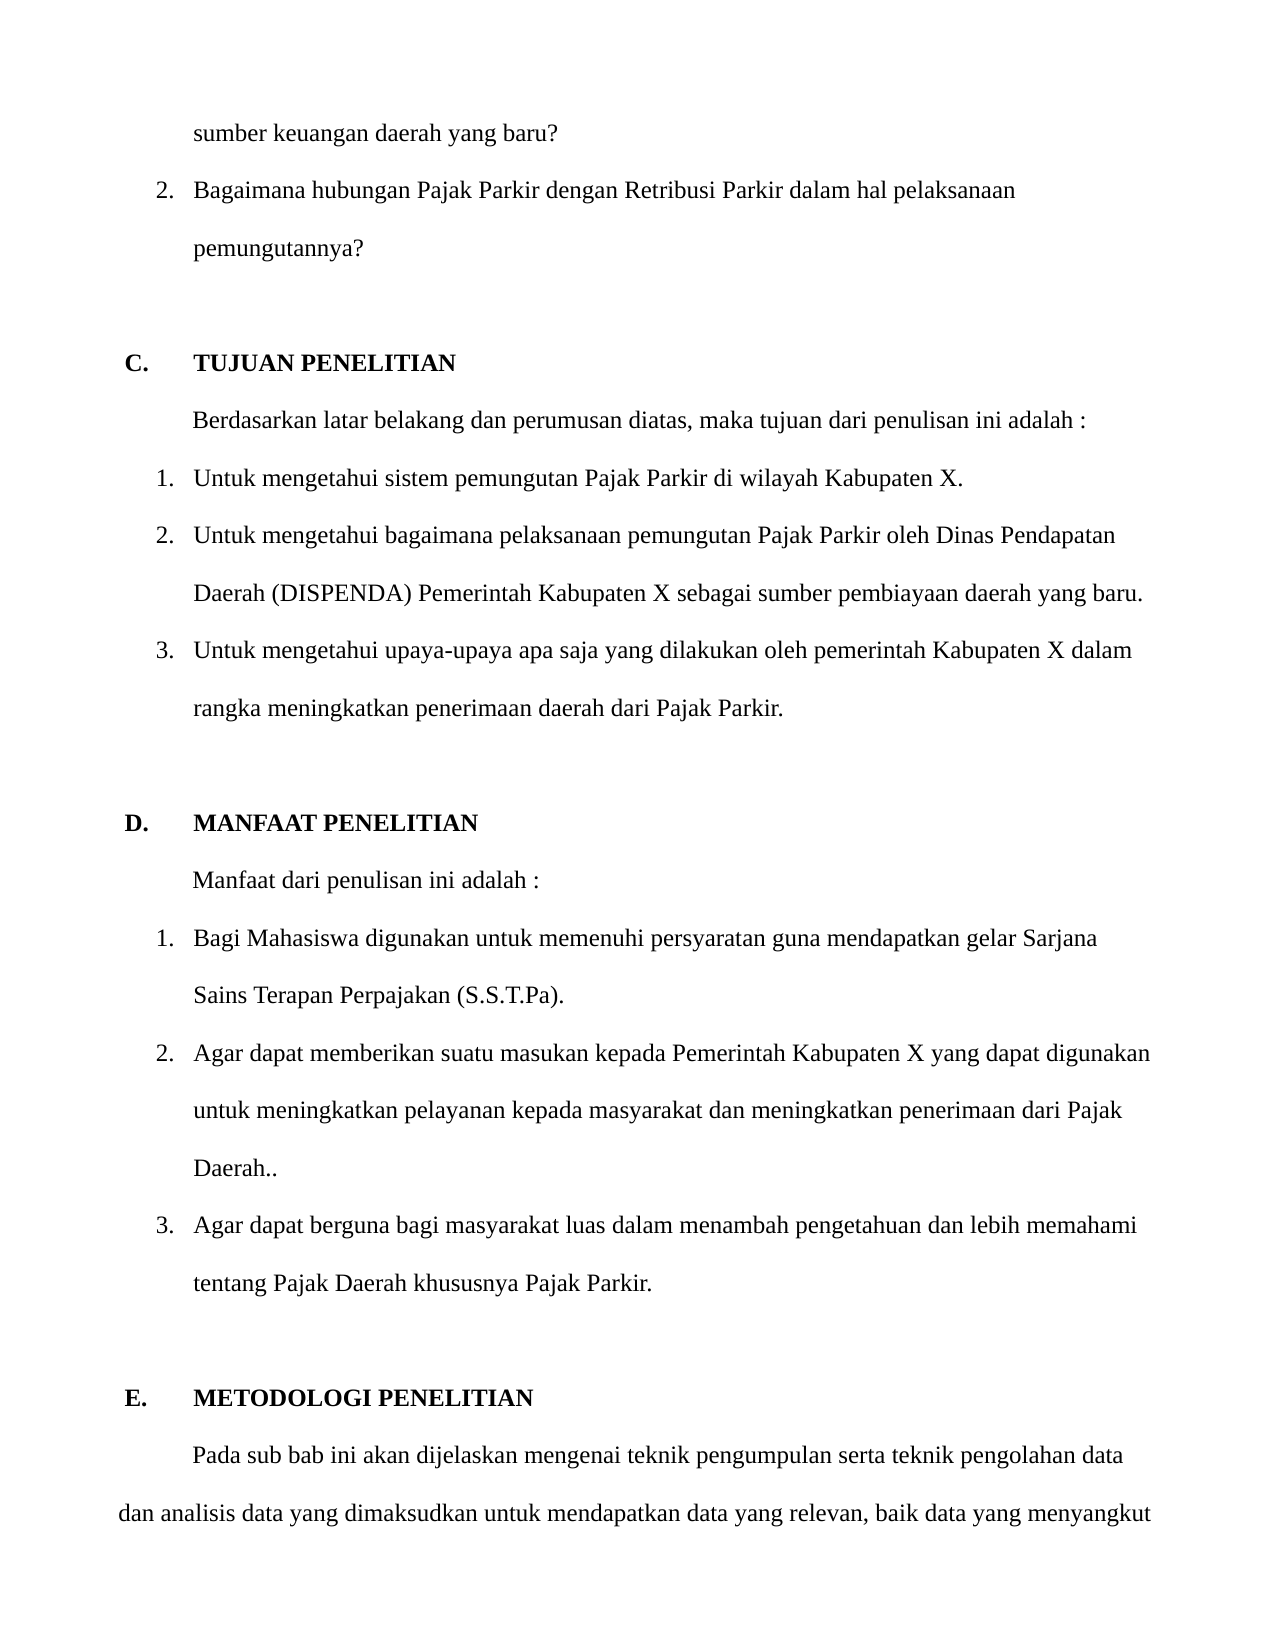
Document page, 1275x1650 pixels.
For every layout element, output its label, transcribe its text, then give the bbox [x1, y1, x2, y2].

list Untuk mengetahui upaya-upaya apa saja yang dilakukan oleh pemerintah Kabupaten X dalam rangka meningkatkan penerimaan daerah dari Pajak Parkir. [156, 636, 1157, 722]
text Manfaat dari penulisan ini adalah : [118, 866, 1157, 894]
list Untuk mengetahui bagaimana pelaksanaan pemungutan Pajak Parkir oleh Dinas Pendapatan Daerah (DISPENDA) Pemerintah Kabupaten X sebagai sumber pembiayaan daerah yang baru. [156, 521, 1157, 607]
text Berdasarkan latar belakang dan perumusan diatas, maka tujuan dari penulisan ini adalah : [118, 406, 1157, 434]
list METODOLOGI PENELITIAN [118, 1383, 1157, 1412]
list MANFAAT PENELITIAN [118, 808, 1157, 837]
list Bagaimana hubungan Pajak Parkir dengan Retribusi Parkir dalam hal pelaksanaan pemungutannya? [156, 176, 1157, 262]
list Agar dapat memberikan suatu masukan kepada Pemerintah Kabupaten X yang dapat digunakan untuk meningkatkan pelayanan kepada masyarakat dan meningkatkan penerimaan dari Pajak Daerah.. [156, 1038, 1157, 1182]
list Agar dapat berguna bagi masyarakat luas dalam menambah pengetahuan dan lebih memahami tentang Pajak Daerah khususnya Pajak Parkir. [156, 1211, 1157, 1297]
list Bagi Mahasiswa digunakan untuk memenuhi persyaratan guna mendapatkan gelar Sarjana Sains Terapan Perpajakan (S.S.T.Pa). [156, 923, 1157, 1009]
list Untuk mengetahui sistem pemungutan Pajak Parkir di wilayah Kabupaten X. [156, 463, 1157, 492]
list TUJUAN PENELITIAN [118, 348, 1157, 377]
list sumber keuangan daerah yang baru? [156, 118, 1157, 147]
text Pada sub bab ini akan dijelaskan mengenai teknik pengumpulan serta teknik pengolahan data dan analisis data yang dimaksudkan untuk mendapatkan data yang relevan, baik data yang menyangkut [118, 1441, 1157, 1527]
